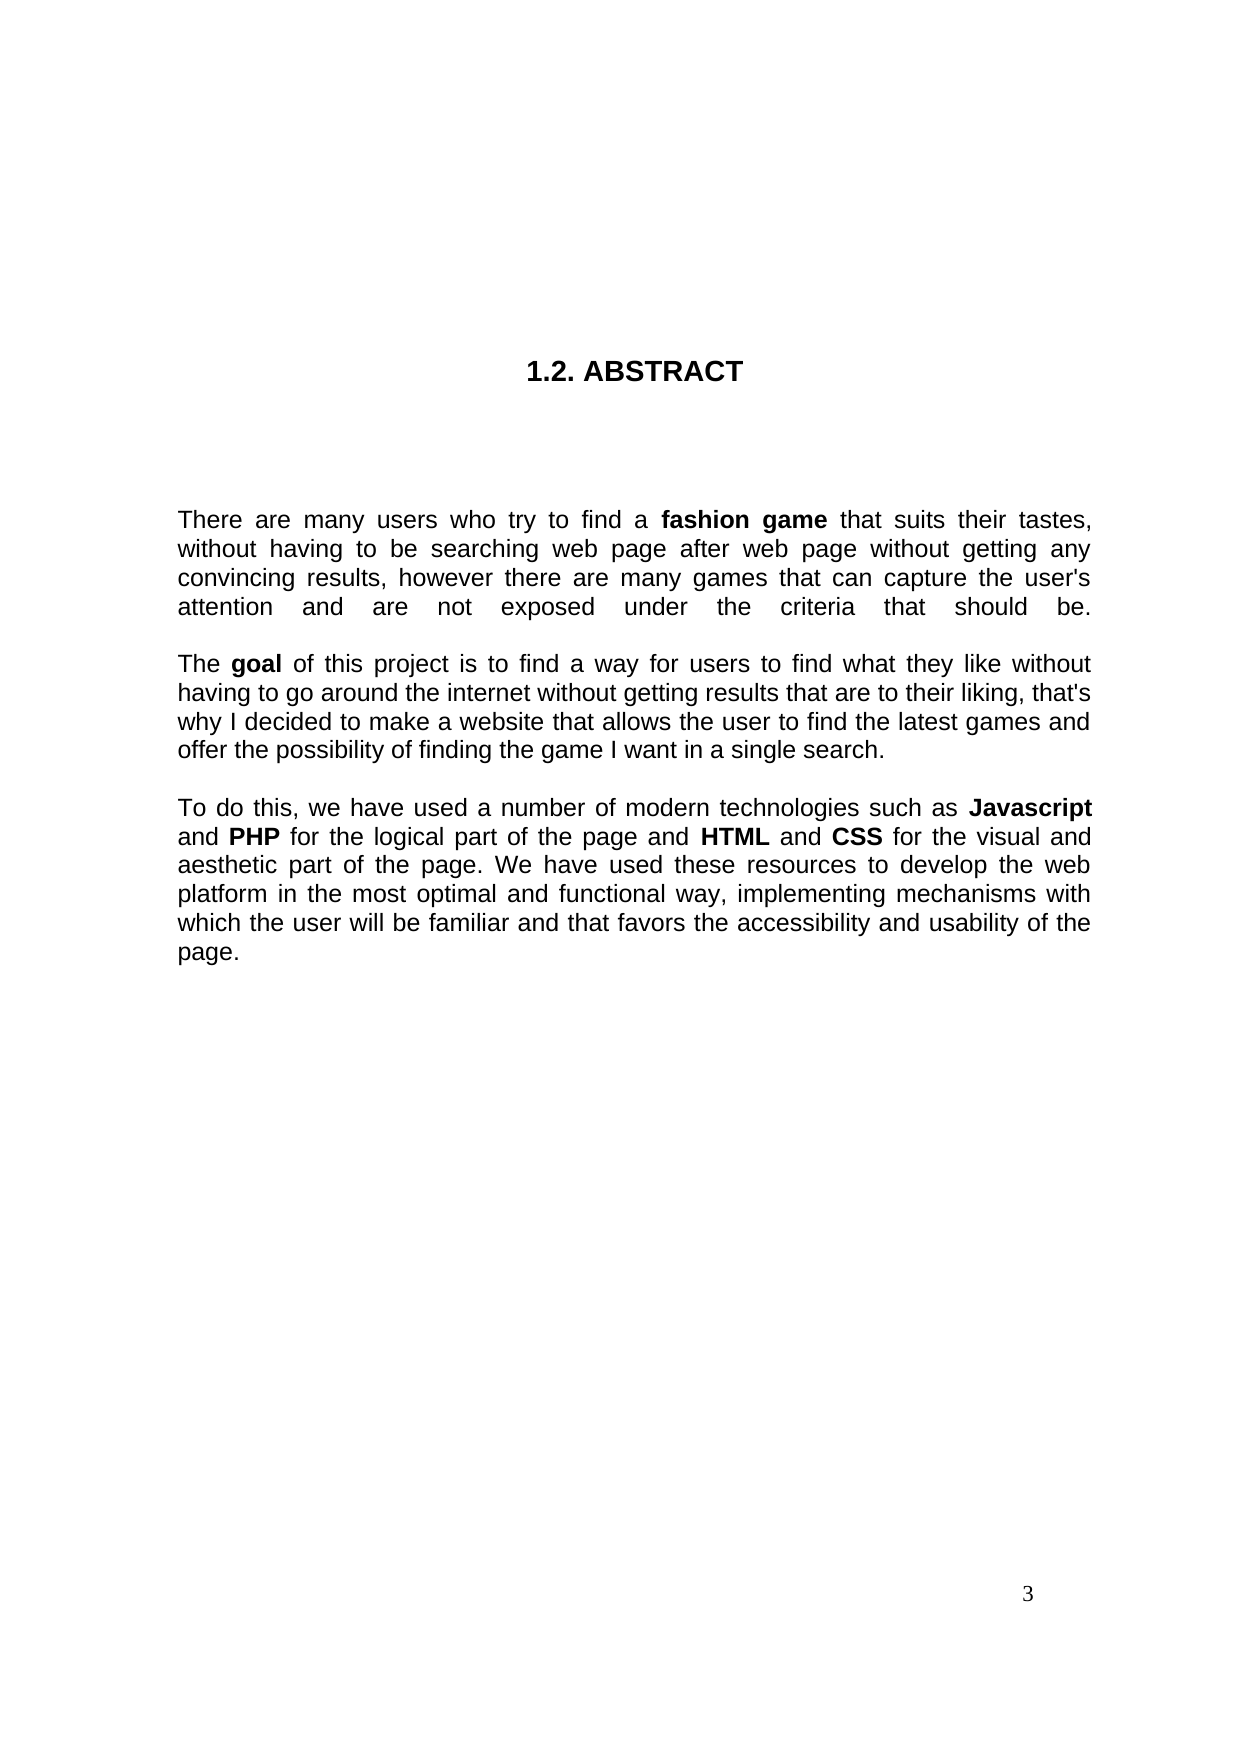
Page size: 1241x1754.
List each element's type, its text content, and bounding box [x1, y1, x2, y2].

text There are many users who try to find a fashion game that suits their tastes, without having to be searching web page after web page without getting any convincing results, however there are many games that can capture the user's attention and are not exposed under the criteria that should be. The goal of this project is to find a way for users to find what they like without having to go around the internet without getting results that are to their liking, that's why I decided to make a website that allows the user to find the latest games and offer the possibility of finding the game I want in a single search. [177, 505, 1092, 764]
text 1.2. ABSTRACT [177, 353, 1092, 387]
text To do this, we have used a number of modern technologies such as Javascript and PHP for the logical part of the page and HTML and CSS for the visual and aesthetic part of the page. We have used these resources to develop the web platform in the most optimal and functional way, implementing mechanisms with which the user will be familiar and that favors the accessibility and usability of the page. [177, 793, 1092, 965]
